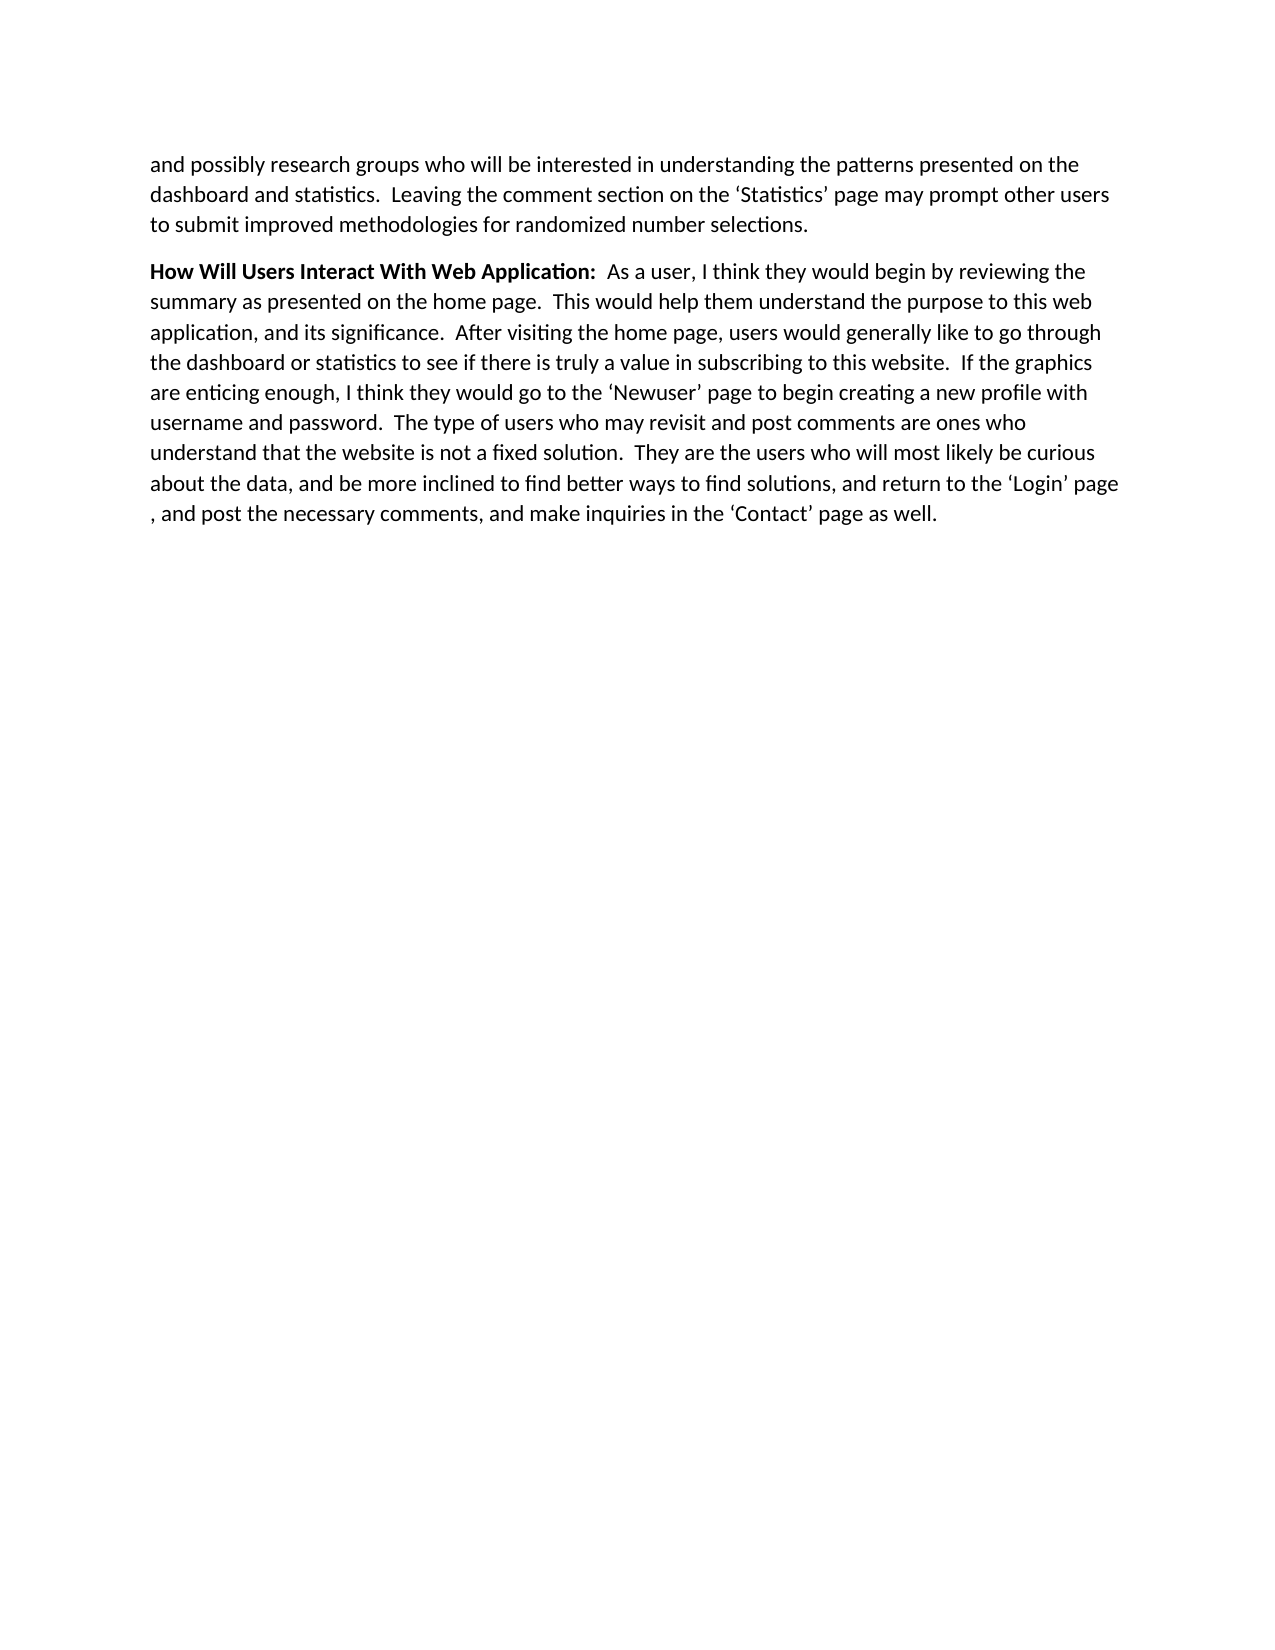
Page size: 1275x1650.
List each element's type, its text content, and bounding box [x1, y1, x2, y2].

text and possibly research groups who will be interested in understanding the patterns presented on the dashboard and statistics. Leaving the comment section on the ‘Statistics’ page may prompt other users to submit improved methodologies for randomized number selections. [150, 150, 1125, 238]
text How Will Users Interact With Web Application: As a user, I think they would begin by reviewing the summary as presented on the home page. This would help them understand the purpose to this web application, and its significance. After visiting the home page, users would generally like to go through the dashboard or statistics to see if there is truly a value in subscribing to this website. If the graphics are enticing enough, I think they would go to the ‘Newuser’ page to begin creating a new profile with username and password. The type of users who may revisit and post comments are ones who understand that the website is not a fixed solution. They are the users who will most likely be curious about the data, and be more inclined to find better ways to find solutions, and return to the ‘Login’ page , and post the necessary comments, and make inquiries in the ‘Contact’ page as well. [150, 257, 1125, 527]
